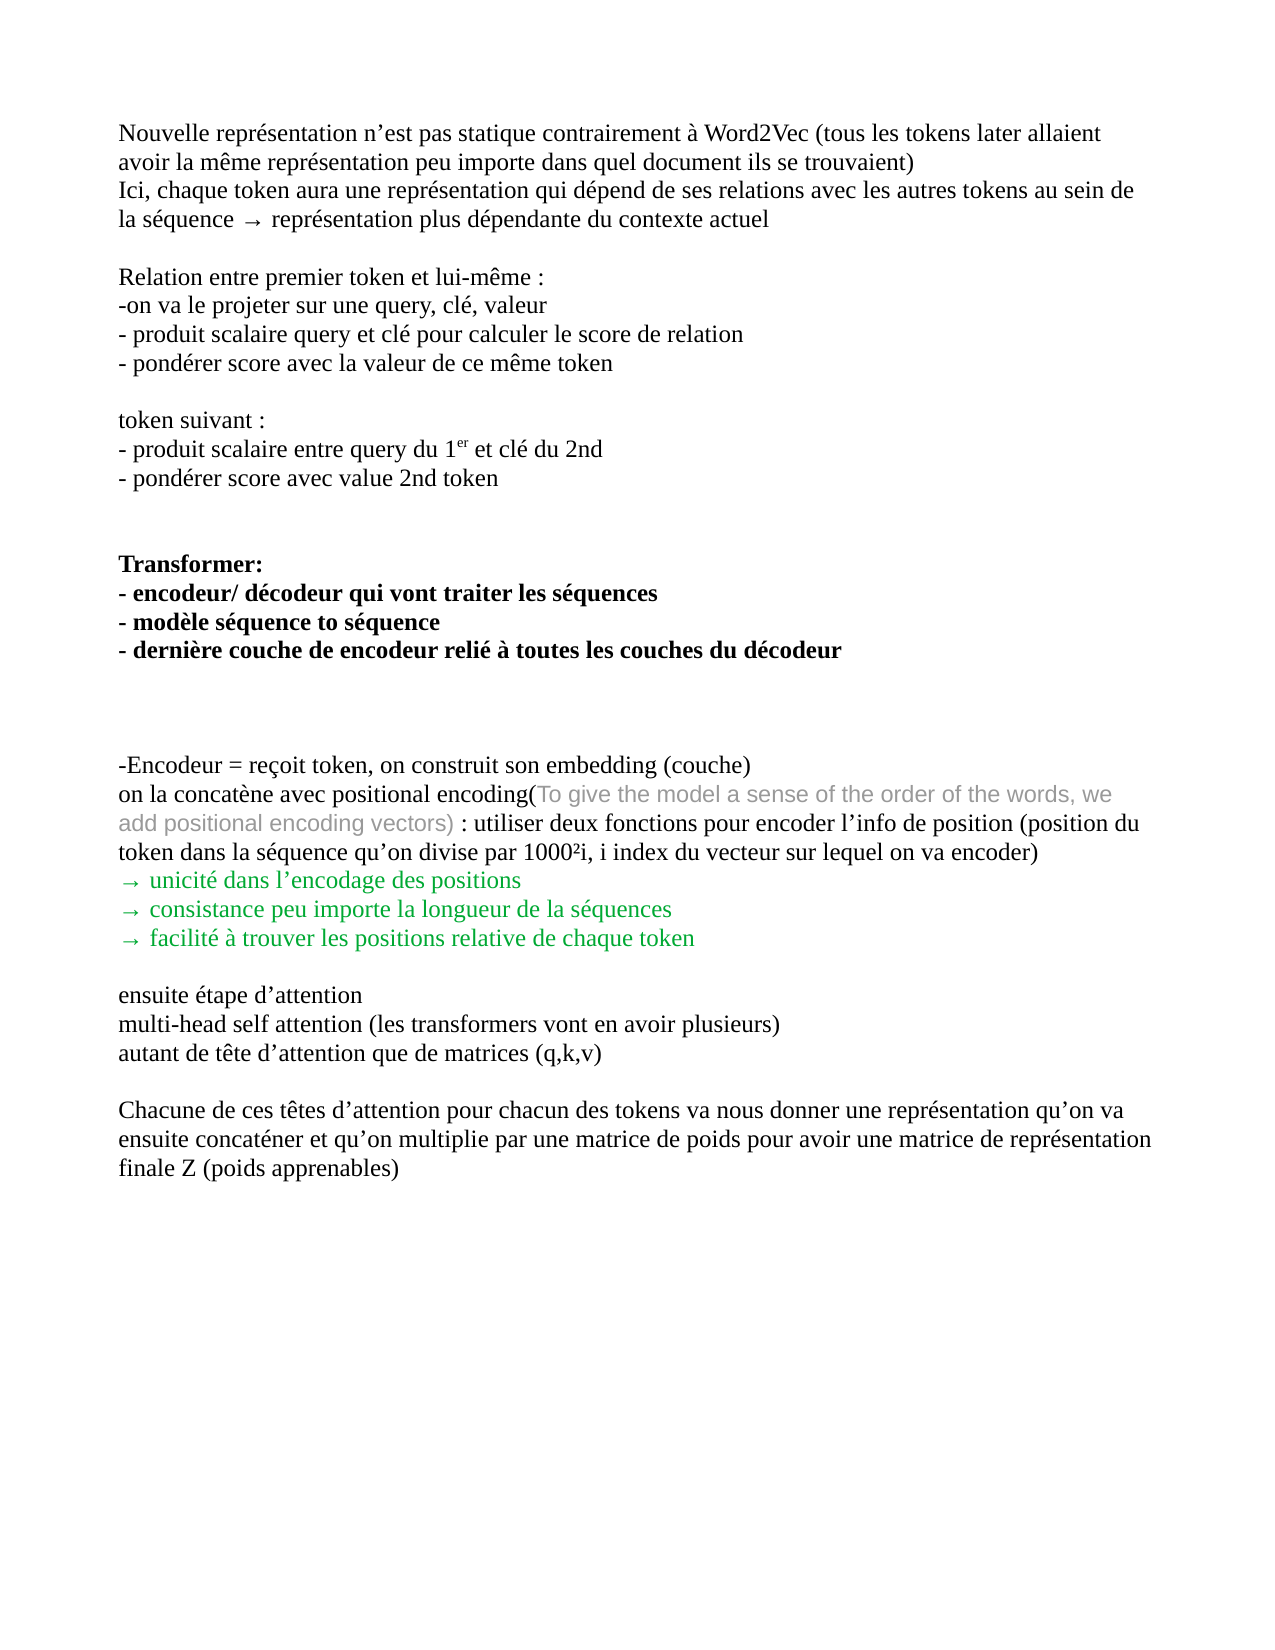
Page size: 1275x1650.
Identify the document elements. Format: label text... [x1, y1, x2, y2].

text - pondérer score avec value 2nd token [118, 463, 1157, 492]
text - produit scalaire query et clé pour calculer le score de relation [118, 319, 1157, 348]
text Ici, chaque token aura une représentation qui dépend de ses relations avec les autres tokens au sein de la séquence → représentation plus dépendante du contexte actuel [118, 176, 1157, 233]
text - modèle séquence to séquence [118, 607, 1157, 636]
text autant de tête d’attention que de matrices (q,k,v) [118, 1038, 1157, 1067]
text ensuite étape d’attention [118, 981, 1157, 1009]
text → consistance peu importe la longueur de la séquences [118, 894, 1157, 923]
text Relation entre premier token et lui-même : -on va le projeter sur une query, clé, valeur [118, 262, 1157, 319]
text - encodeur/ décodeur qui vont traiter les séquences [118, 578, 1157, 607]
text Chacune de ces têtes d’attention pour chacun des tokens va nous donner une représentation qu’on va ensuite concaténer et qu’on multiplie par une matrice de poids pour avoir une matrice de représentation finale Z (poids apprenables) [118, 1096, 1157, 1182]
text -Encodeur = reçoit token, on construit son embedding (couche) [118, 751, 1157, 779]
text Nouvelle représentation n’est pas statique contrairement à Word2Vec (tous les tokens later allaient avoir la même représentation peu importe dans quel document ils se trouvaient) [118, 118, 1157, 176]
text → unicité dans l’encodage des positions [118, 866, 1157, 894]
text → facilité à trouver les positions relative de chaque token [118, 923, 1157, 952]
text - pondérer score avec la valeur de ce même token [118, 348, 1157, 377]
text token suivant : [118, 406, 1157, 434]
text on la concatène avec positional encoding(To give the model a sense of the order of the words, we add positional encoding vectors) : utiliser deux fonctions pour encoder l’info de position (position du token dans la séquence qu’on divise par 1000²i, i index du vecteur sur lequel on va encoder) [118, 779, 1157, 866]
text - produit scalaire entre query du 1er et clé du 2nd [118, 434, 1157, 463]
text Transformer: [118, 549, 1157, 578]
text multi-head self attention (les transformers vont en avoir plusieurs) [118, 1009, 1157, 1038]
text - dernière couche de encodeur relié à toutes les couches du décodeur [118, 636, 1157, 664]
